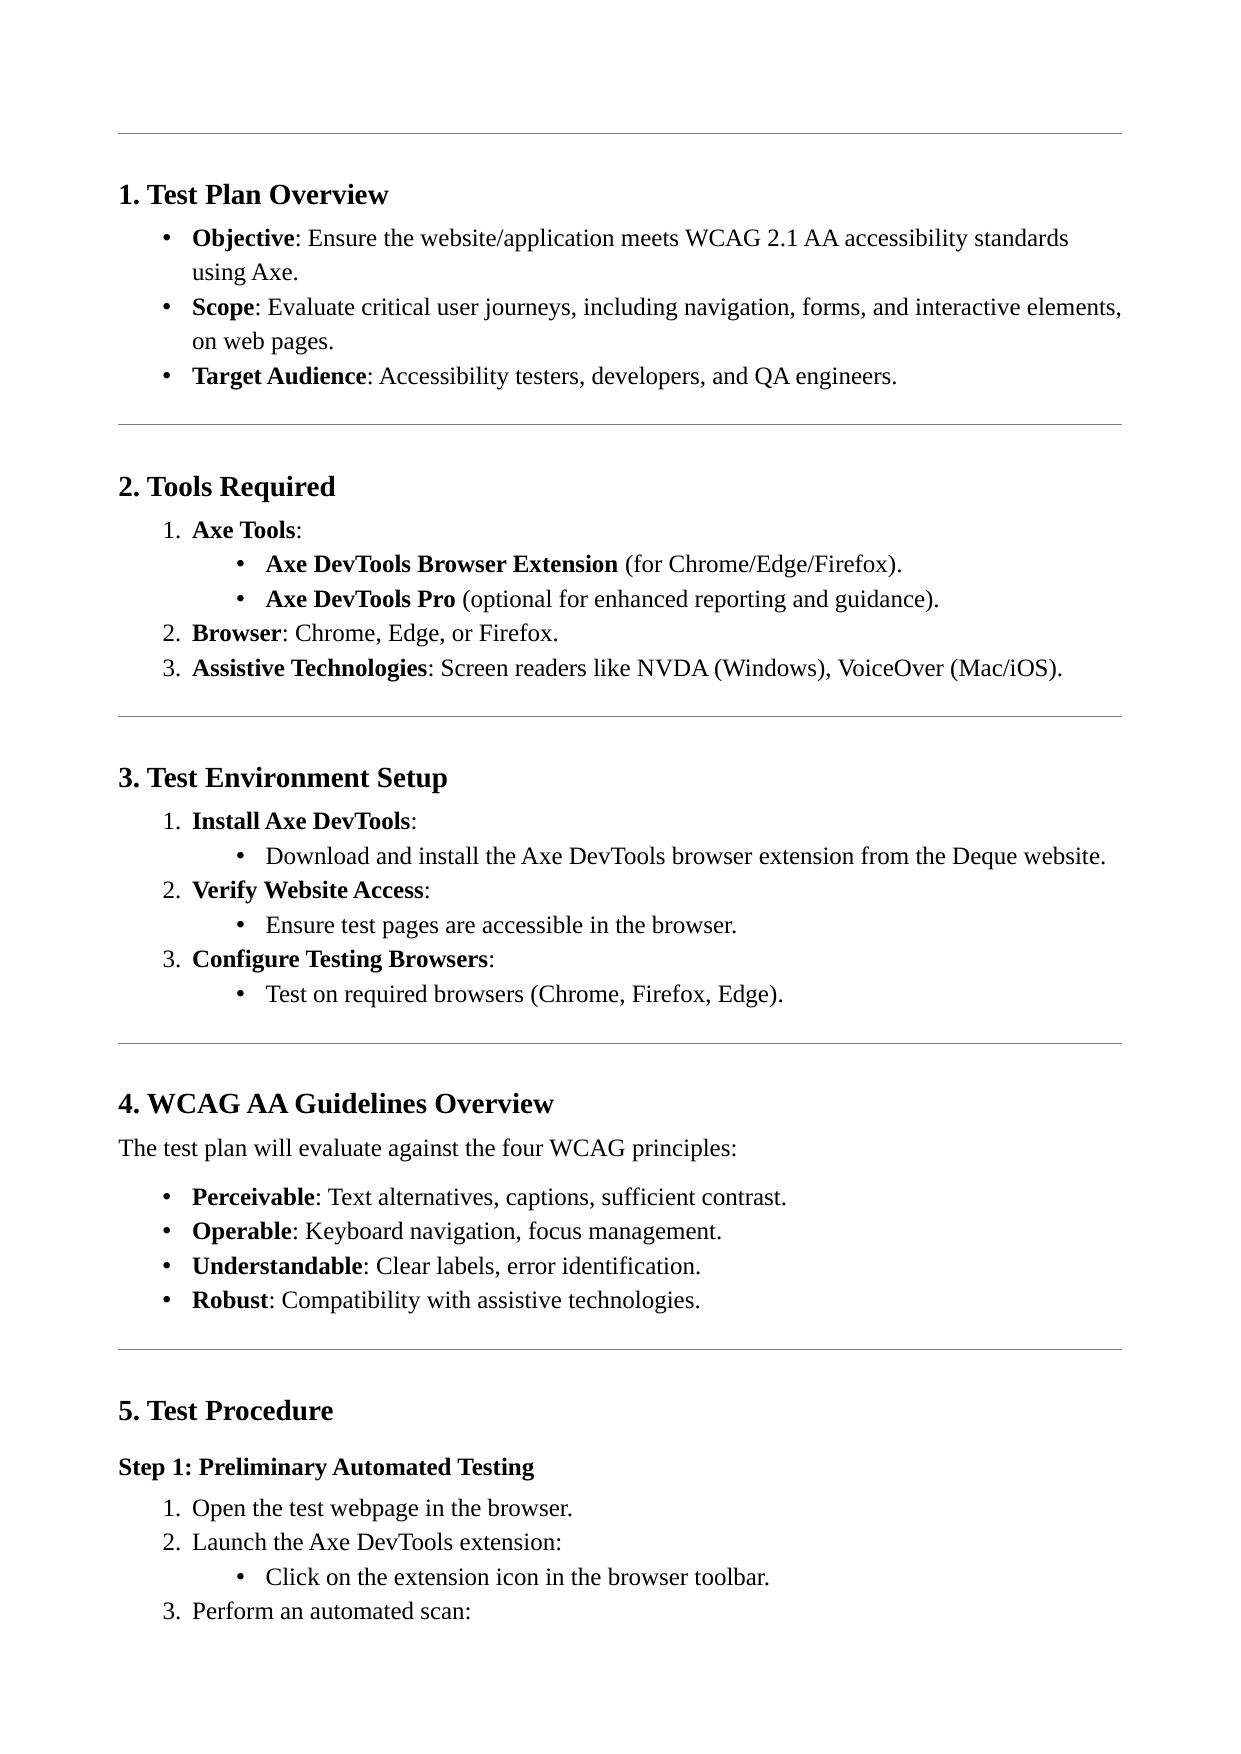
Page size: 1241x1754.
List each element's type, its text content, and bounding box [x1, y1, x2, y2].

subtitle 1. Test Plan Overview [118, 177, 1122, 210]
list Ensure test pages are accessible in the browser. [236, 910, 1122, 939]
list Click on the extension icon in the browser toolbar. [236, 1562, 1122, 1591]
list Download and install the Axe DevTools browser extension from the Deque website. [236, 841, 1122, 870]
list Axe DevTools Browser Extension (for Chrome/Edge/Firefox). [236, 549, 1122, 578]
list Axe Tools: [162, 515, 1122, 543]
list Test on required browsers (Chrome, Firefox, Edge). [236, 979, 1122, 1008]
subtitle 2. Tools Required [118, 469, 1122, 502]
list Browser: Chrome, Edge, or Firefox. [162, 618, 1122, 647]
subtitle 3. Test Environment Setup [118, 760, 1122, 794]
list Launch the Axe DevTools extension: [162, 1527, 1122, 1556]
list Axe DevTools Pro (optional for enhanced reporting and guidance). [236, 584, 1122, 612]
subtitle Step 1: Preliminary Automated Testing [118, 1452, 1122, 1480]
list Open the test webpage in the browser. [162, 1493, 1122, 1522]
list Install Axe DevTools: [162, 806, 1122, 835]
list Objective: Ensure the website/application meets WCAG 2.1 AA accessibility standards using Axe. [162, 223, 1122, 286]
list Robust: Compatibility with assistive technologies. [162, 1285, 1122, 1314]
list Verify Website Access: [162, 875, 1122, 904]
text The test plan will evaluate against the four WCAG principles: [118, 1133, 1122, 1161]
list Operable: Keyboard navigation, focus management. [162, 1216, 1122, 1245]
list Scope: Evaluate critical user journeys, including navigation, forms, and interactive elements, on web pages. [162, 292, 1122, 355]
list Perform an automated scan: [162, 1596, 1122, 1625]
list Configure Testing Browsers: [162, 944, 1122, 973]
subtitle 5. Test Procedure [118, 1393, 1122, 1427]
subtitle 4. WCAG AA Guidelines Overview [118, 1087, 1122, 1120]
list Target Audience: Accessibility testers, developers, and QA engineers. [162, 361, 1122, 389]
list Understandable: Clear labels, error identification. [162, 1251, 1122, 1279]
list Assistive Technologies: Screen readers like NVDA (Windows), VoiceOver (Mac/iOS). [162, 653, 1122, 681]
list Perceivable: Text alternatives, captions, sufficient contrast. [162, 1182, 1122, 1211]
